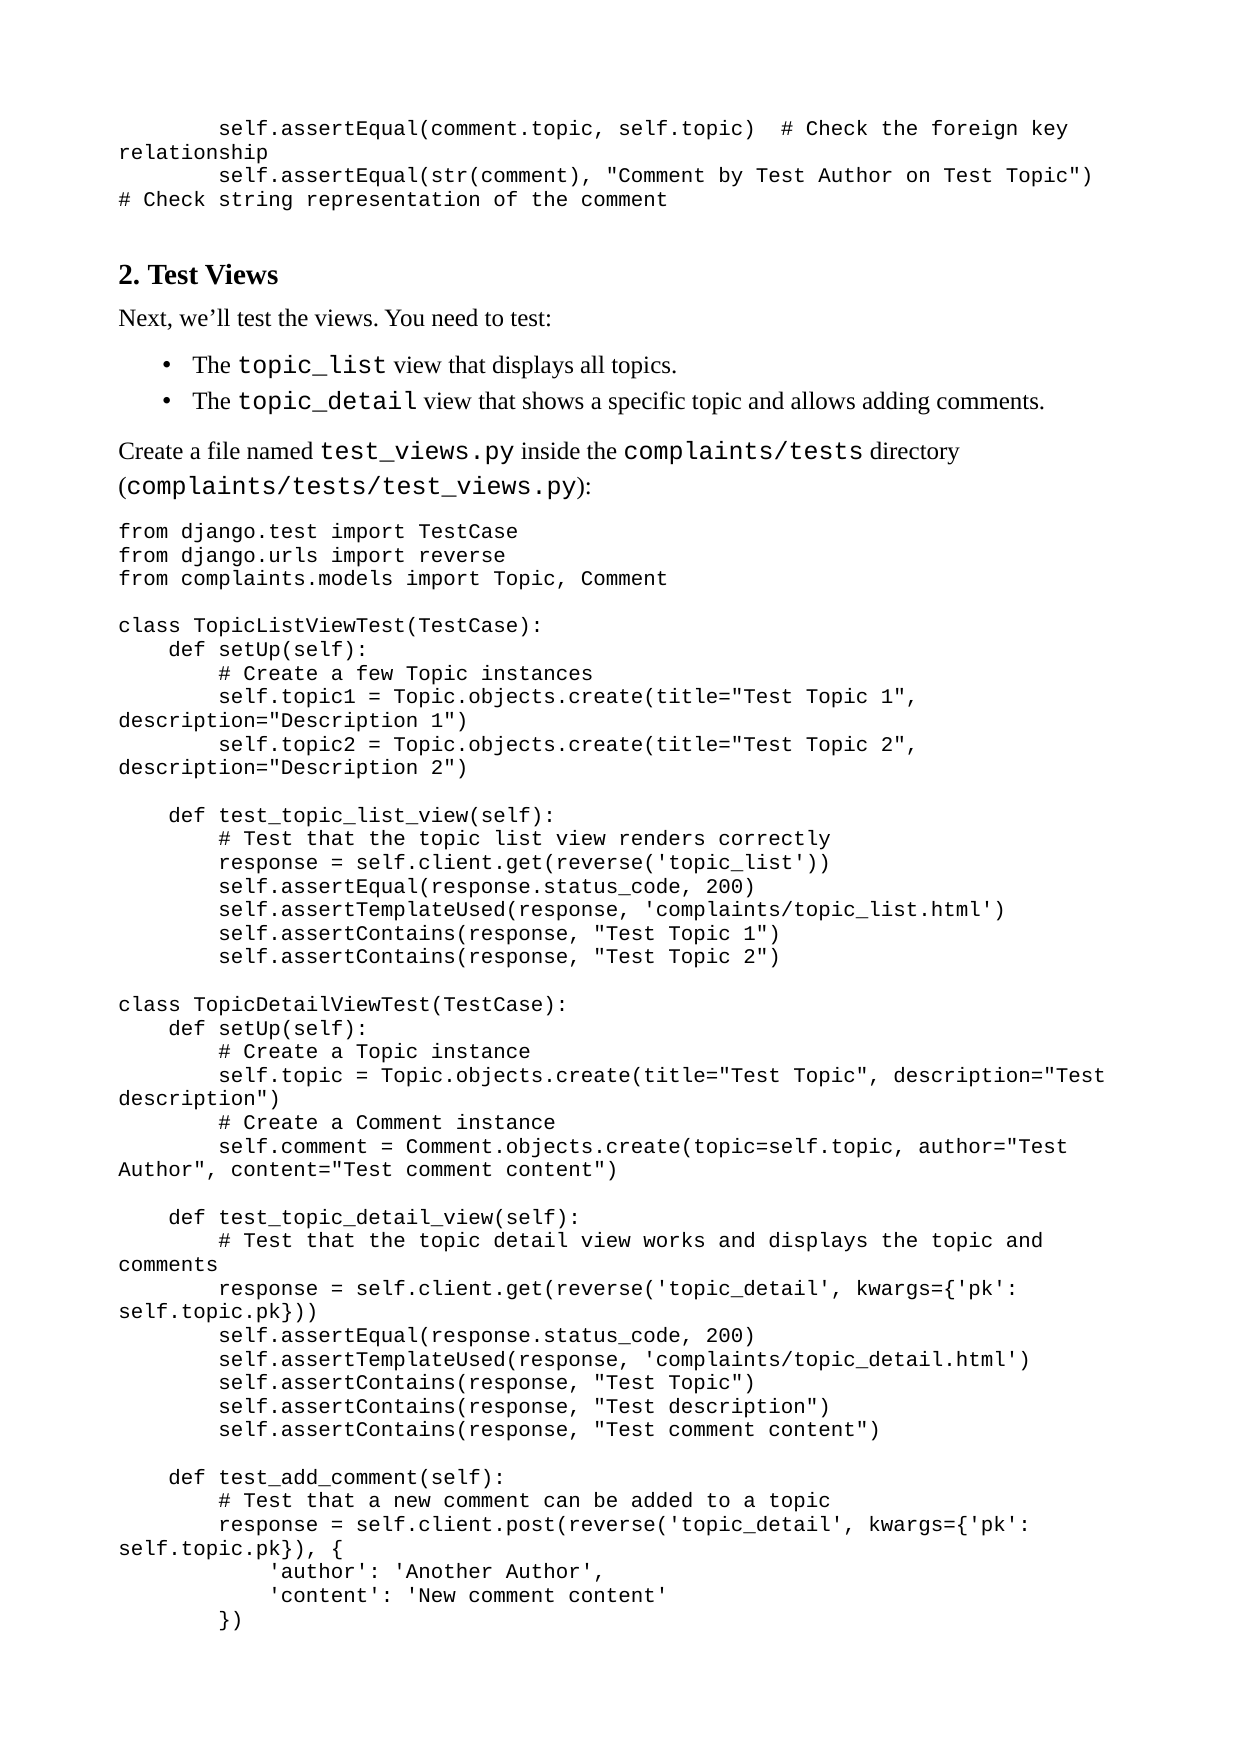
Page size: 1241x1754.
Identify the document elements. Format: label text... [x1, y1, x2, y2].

text self.assertEqual(response.status_code, 200) [118, 1325, 1122, 1348]
subtitle 2. Test Views [118, 257, 1122, 290]
text from django.urls import reverse [118, 544, 1122, 568]
text response = self.client.get(reverse('topic_list')) [118, 852, 1122, 876]
text def setUp(self): [118, 1017, 1122, 1041]
text def test_topic_detail_view(self): [118, 1207, 1122, 1230]
text self.assertEqual(str(comment), "Comment by Test Author on Test Topic") # Check string representation of the comment [118, 165, 1122, 213]
text self.assertEqual(comment.topic, self.topic) # Check the foreign key relationship [118, 118, 1122, 165]
text 'author': 'Another Author', [118, 1561, 1122, 1585]
text Next, we’ll test the views. You need to test: [118, 303, 1122, 332]
text self.assertTemplateUsed(response, 'complaints/topic_detail.html') [118, 1348, 1122, 1372]
text }) [118, 1609, 1122, 1632]
text self.assertContains(response, "Test Topic 1") [118, 923, 1122, 947]
text self.assertTemplateUsed(response, 'complaints/topic_list.html') [118, 899, 1122, 923]
list The topic_detail view that shows a specific topic and allows adding comments. [162, 386, 1122, 417]
text # Test that the topic detail view works and displays the topic and comments [118, 1230, 1122, 1278]
text self.assertContains(response, "Test comment content") [118, 1419, 1122, 1443]
text 'content': 'New comment content' [118, 1585, 1122, 1609]
text # Test that a new comment can be added to a topic [118, 1490, 1122, 1514]
text def test_add_comment(self): [118, 1467, 1122, 1490]
text self.topic2 = Topic.objects.create(title="Test Topic 2", description="Description 2") [118, 734, 1122, 781]
text self.comment = Comment.objects.create(topic=self.topic, author="Test Author", content="Test comment content") [118, 1136, 1122, 1183]
text # Test that the topic list view renders correctly [118, 828, 1122, 852]
text response = self.client.post(reverse('topic_detail', kwargs={'pk': self.topic.pk}), { [118, 1514, 1122, 1561]
text # Create a Comment instance [118, 1112, 1122, 1136]
text # Create a few Topic instances [118, 663, 1122, 686]
text # Create a Topic instance [118, 1041, 1122, 1065]
text def setUp(self): [118, 639, 1122, 663]
text class TopicDetailViewTest(TestCase): [118, 994, 1122, 1017]
text def test_topic_list_view(self): [118, 805, 1122, 828]
text Create a file named test_views.py inside the complaints/tests directory (complaints/tests/test_views.py): [118, 436, 1122, 502]
text self.assertContains(response, "Test description") [118, 1396, 1122, 1419]
text self.topic1 = Topic.objects.create(title="Test Topic 1", description="Description 1") [118, 686, 1122, 734]
text response = self.client.get(reverse('topic_detail', kwargs={'pk': self.topic.pk})) [118, 1278, 1122, 1325]
text class TopicListViewTest(TestCase): [118, 616, 1122, 639]
text self.assertContains(response, "Test Topic 2") [118, 947, 1122, 970]
list The topic_list view that displays all topics. [162, 350, 1122, 381]
text from django.test import TestCase [118, 521, 1122, 544]
text self.assertEqual(response.status_code, 200) [118, 876, 1122, 899]
text from complaints.models import Topic, Comment [118, 568, 1122, 592]
text self.assertContains(response, "Test Topic") [118, 1372, 1122, 1396]
text self.topic = Topic.objects.create(title="Test Topic", description="Test description") [118, 1065, 1122, 1112]
